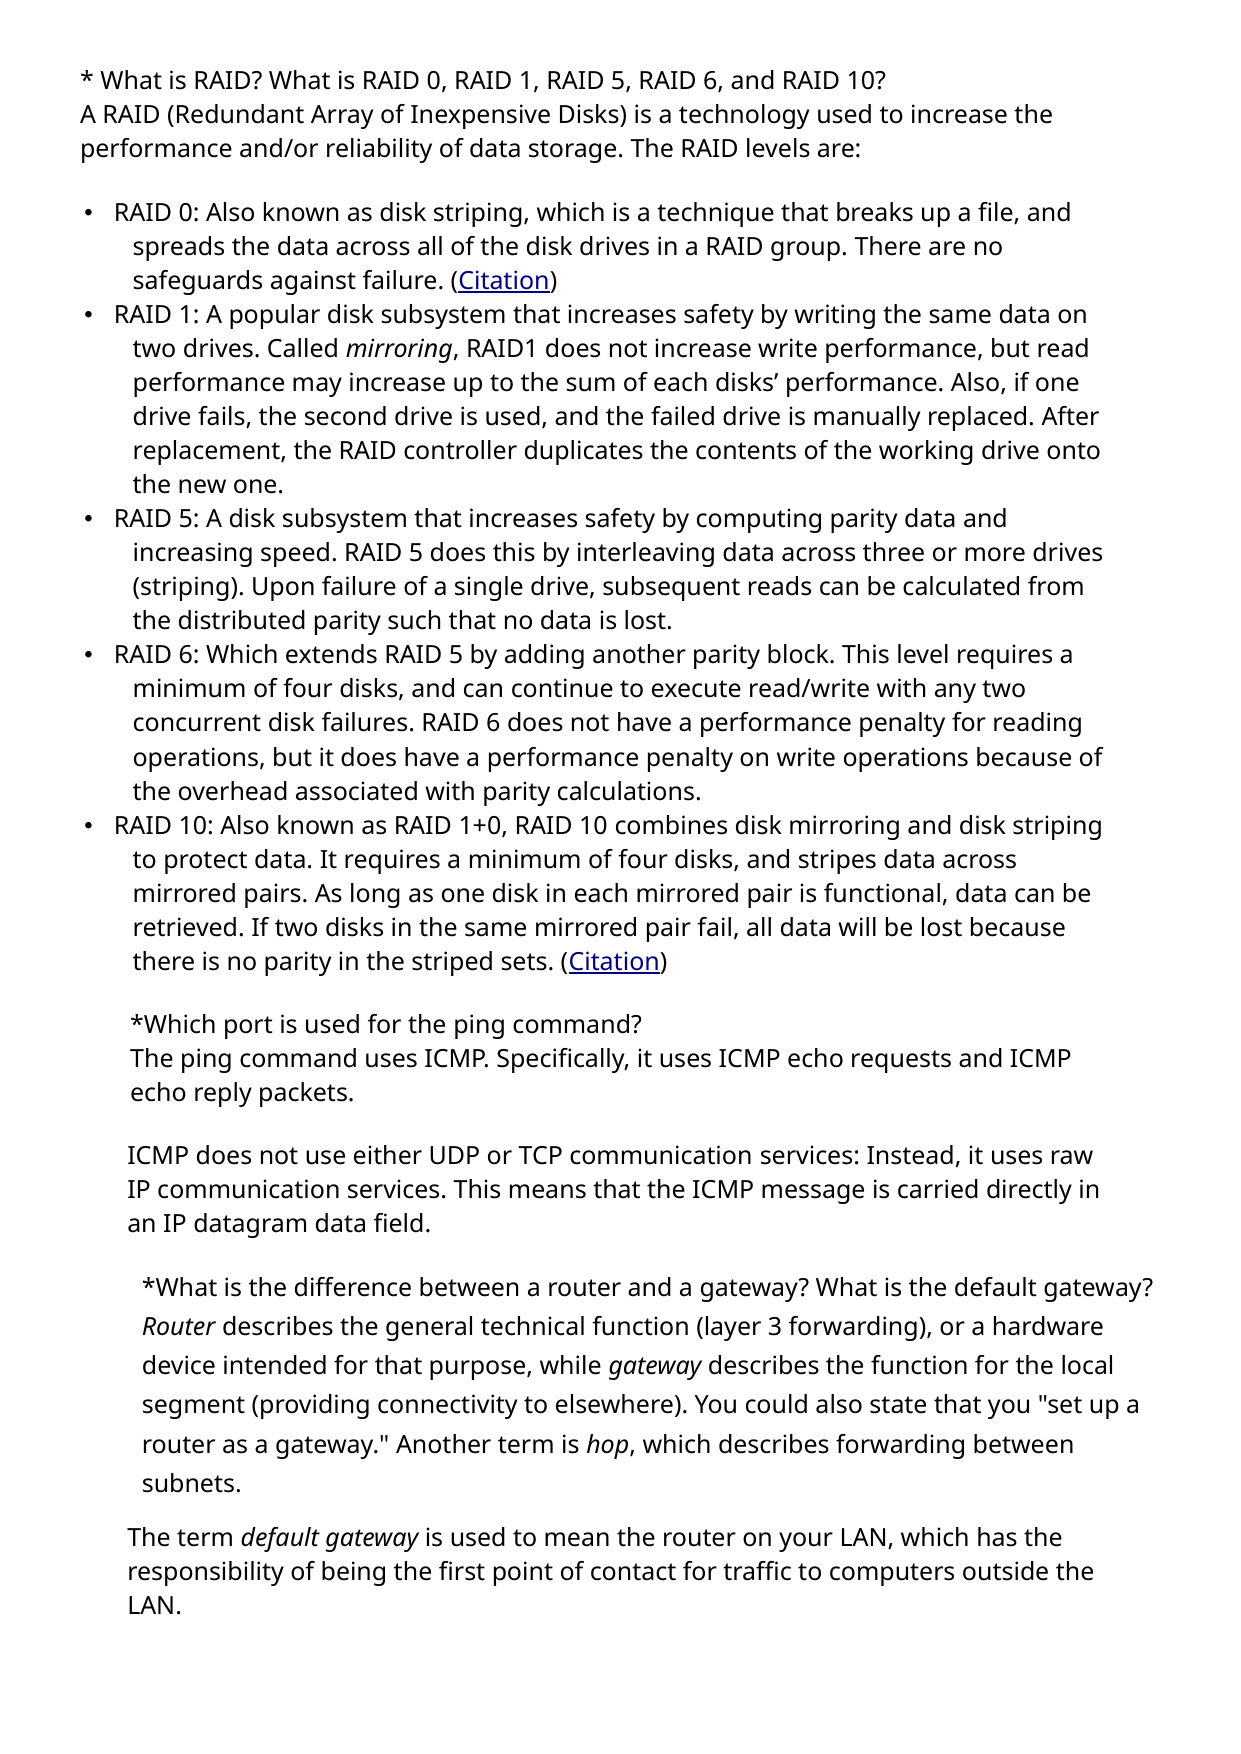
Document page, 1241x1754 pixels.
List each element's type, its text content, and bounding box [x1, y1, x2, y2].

text * What is RAID? What is RAID 0, RAID 1, RAID 5, RAID 6, and RAID 10? A RAID (Redundant Array of Inexpensive Disks) is a technology used to increase the performance and/or reliability of data storage. The RAID levels are: [80, 62, 1114, 165]
list RAID 0: Also known as disk striping, which is a technique that breaks up a file, and spreads the data across all of the disk drives in a RAID group. There are no safeguards against failure. (Citation) [84, 194, 1117, 296]
list *What is the difference between a router and a gateway? What is the default gateway?Router describes the general technical function (layer 3 forwarding), or a hardware device intended for that purpose, while gateway describes the function for the local segment (providing connectivity to elsewhere). You could also state that you "set up a router as a gateway." Another term is hop, which describes forwarding between subnets. [112, 1270, 1173, 1499]
list RAID 6: Which extends RAID 5 by adding another parity block. This level requires a minimum of four disks, and can continue to execute read/write with any two concurrent disk failures. RAID 6 does not have a performance penalty for reading operations, but it does have a performance penalty on write operations because of the overhead associated with parity calculations. [84, 637, 1117, 807]
list RAID 5: A disk subsystem that increases safety by computing parity data and increasing speed. RAID 5 does this by interleaving data across three or more drives (striping). Upon failure of a single drive, subsequent reads can be calculated from the distributed parity such that no data is lost. [84, 501, 1117, 637]
list RAID 1: A popular disk subsystem that increases safety by writing the same data on two drives. Called mirroring, RAID1 does not increase write performance, but read performance may increase up to the sum of each disks’ performance. Also, if one drive fails, the second drive is used, and the failed drive is manually replaced. After replacement, the RAID controller duplicates the contents of the working drive onto the new one. [84, 296, 1117, 501]
text ICMP does not use either UDP or TCP communication services: Instead, it uses raw IP communication services. This means that the ICMP message is carried directly in an IP datagram data field. [127, 1138, 1114, 1240]
text The term default gateway is used to mean the router on your LAN, which has the responsibility of being the first point of contact for traffic to computers outside the LAN. [127, 1519, 1114, 1621]
list *Which port is used for the ping command? The ping command uses ICMP. Specifically, it uses ICMP echo requests and ICMP echo reply packets. [100, 1006, 1114, 1108]
list RAID 10: Also known as RAID 1+0, RAID 10 combines disk mirroring and disk striping to protect data. It requires a minimum of four disks, and stripes data across mirrored pairs. As long as one disk in each mirrored pair is functional, data can be retrieved. If two disks in the same mirrored pair fail, all data will be lost because there is no parity in the striped sets. (Citation) [84, 807, 1117, 1006]
